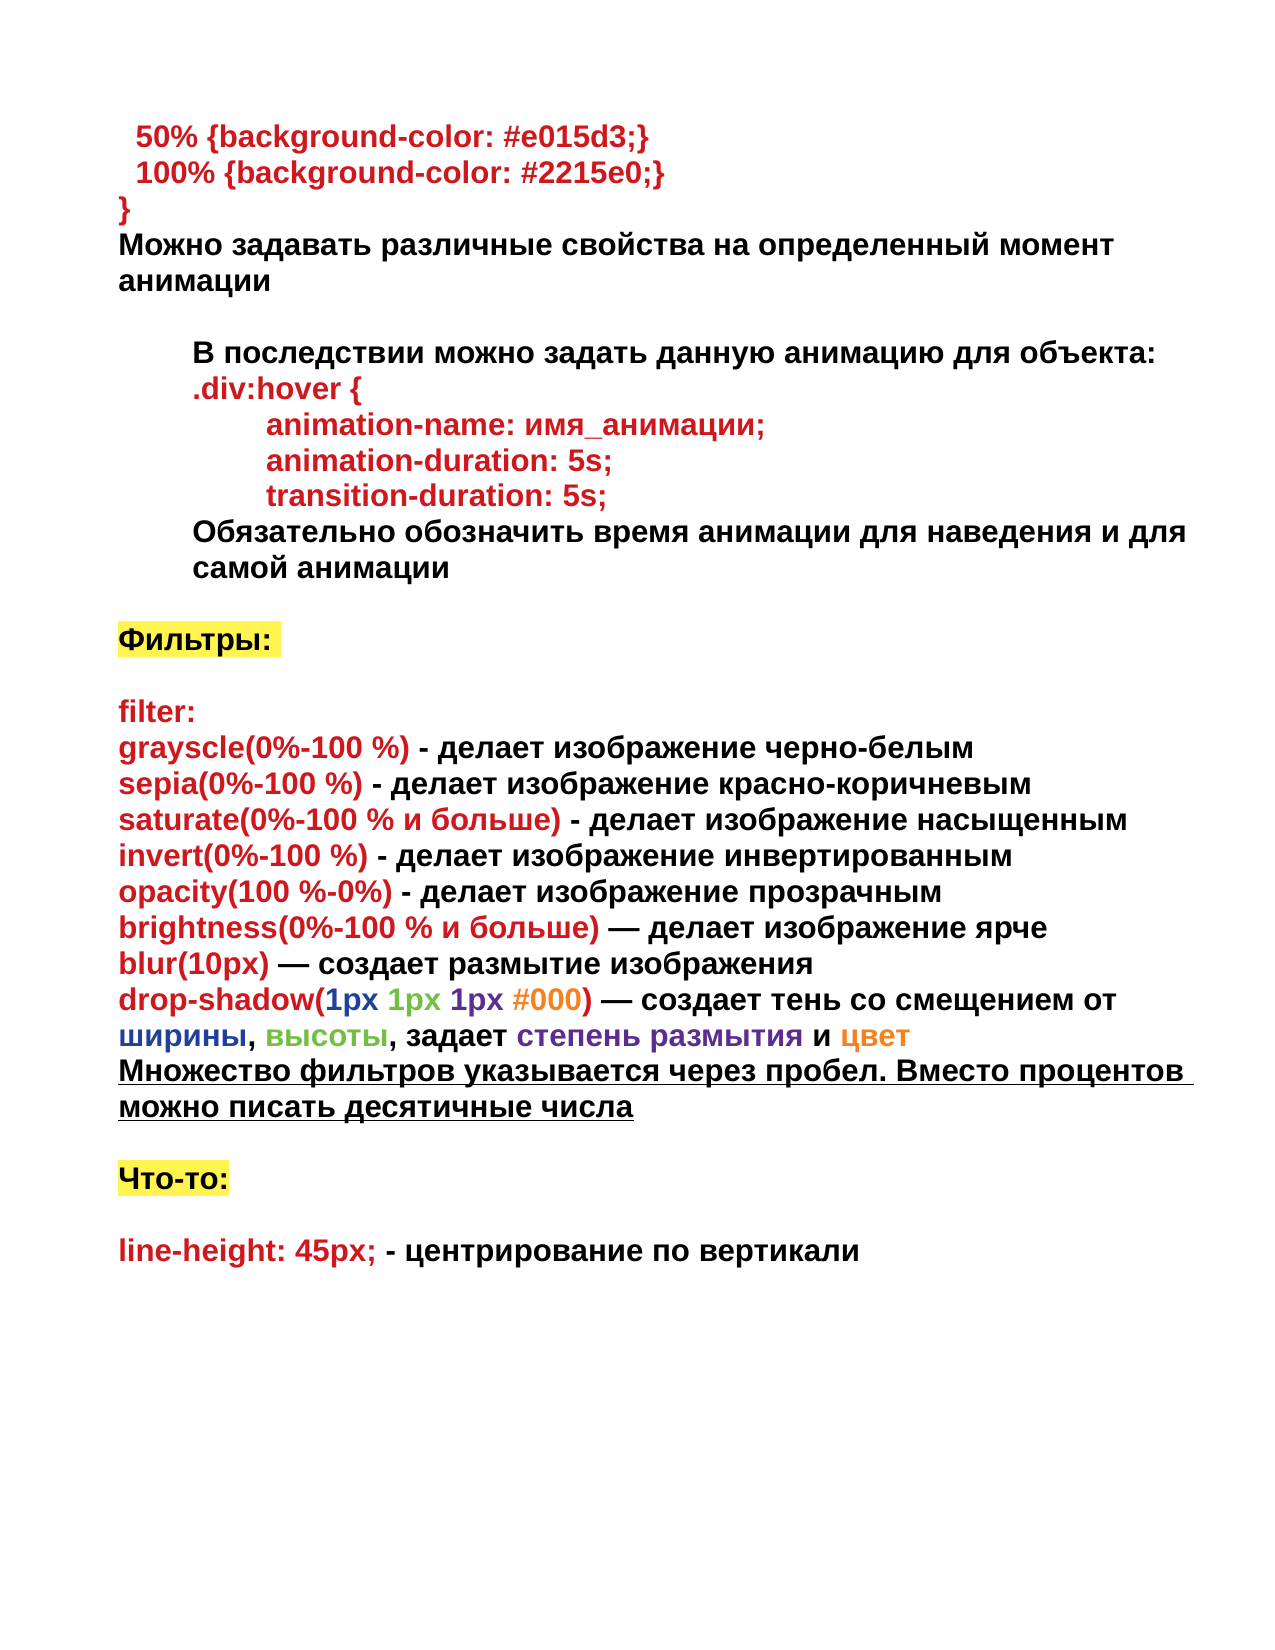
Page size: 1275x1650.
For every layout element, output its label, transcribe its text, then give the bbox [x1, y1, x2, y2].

text .div:hover { [118, 370, 1239, 406]
text grayscle(0%-100 %) - делает изображение черно-белым [118, 729, 1239, 765]
text line-height: 45px; - центрирование по вертикали [118, 1232, 1239, 1268]
text animation-name: имя_анимации; [118, 406, 1239, 442]
text saturate(0%-100 % и больше) - делает изображение насыщенным [118, 801, 1239, 837]
text brightness(0%-100 % и больше) — делает изображение ярче [118, 909, 1239, 945]
text Фильтры: [118, 621, 1239, 657]
text Можно задавать различные свойства на определенный момент анимации [118, 226, 1239, 298]
text 50% {background-color: #e015d3;} [118, 118, 1239, 154]
text Обязательно обозначить время анимации для наведения и для самой анимации [118, 513, 1239, 585]
text transition-duration: 5s; [118, 477, 1239, 513]
text animation-duration: 5s; [118, 442, 1239, 477]
text invert(0%-100 %) - делает изображение инвертированным [118, 837, 1239, 873]
text drop-shadow(1px 1px 1px #000) — создает тень со смещением от ширины, высоты, задает степень размытия и цвет [118, 981, 1239, 1052]
text sepia(0%-100 %) - делает изображение красно-коричневым [118, 765, 1239, 801]
text opacity(100 %-0%) - делает изображение прозрачным [118, 873, 1239, 909]
text Множество фильтров указывается через пробел. Вместо процентов можно писать десятичные числа [118, 1052, 1239, 1124]
text В последствии можно задать данную анимацию для объекта: [118, 334, 1239, 370]
text 100% {background-color: #2215e0;} [118, 154, 1239, 190]
text } [118, 190, 1239, 226]
text filter: [118, 693, 1239, 729]
text blur(10px) — создает размытие изображения [118, 945, 1239, 981]
text Что-то: [118, 1160, 1239, 1196]
